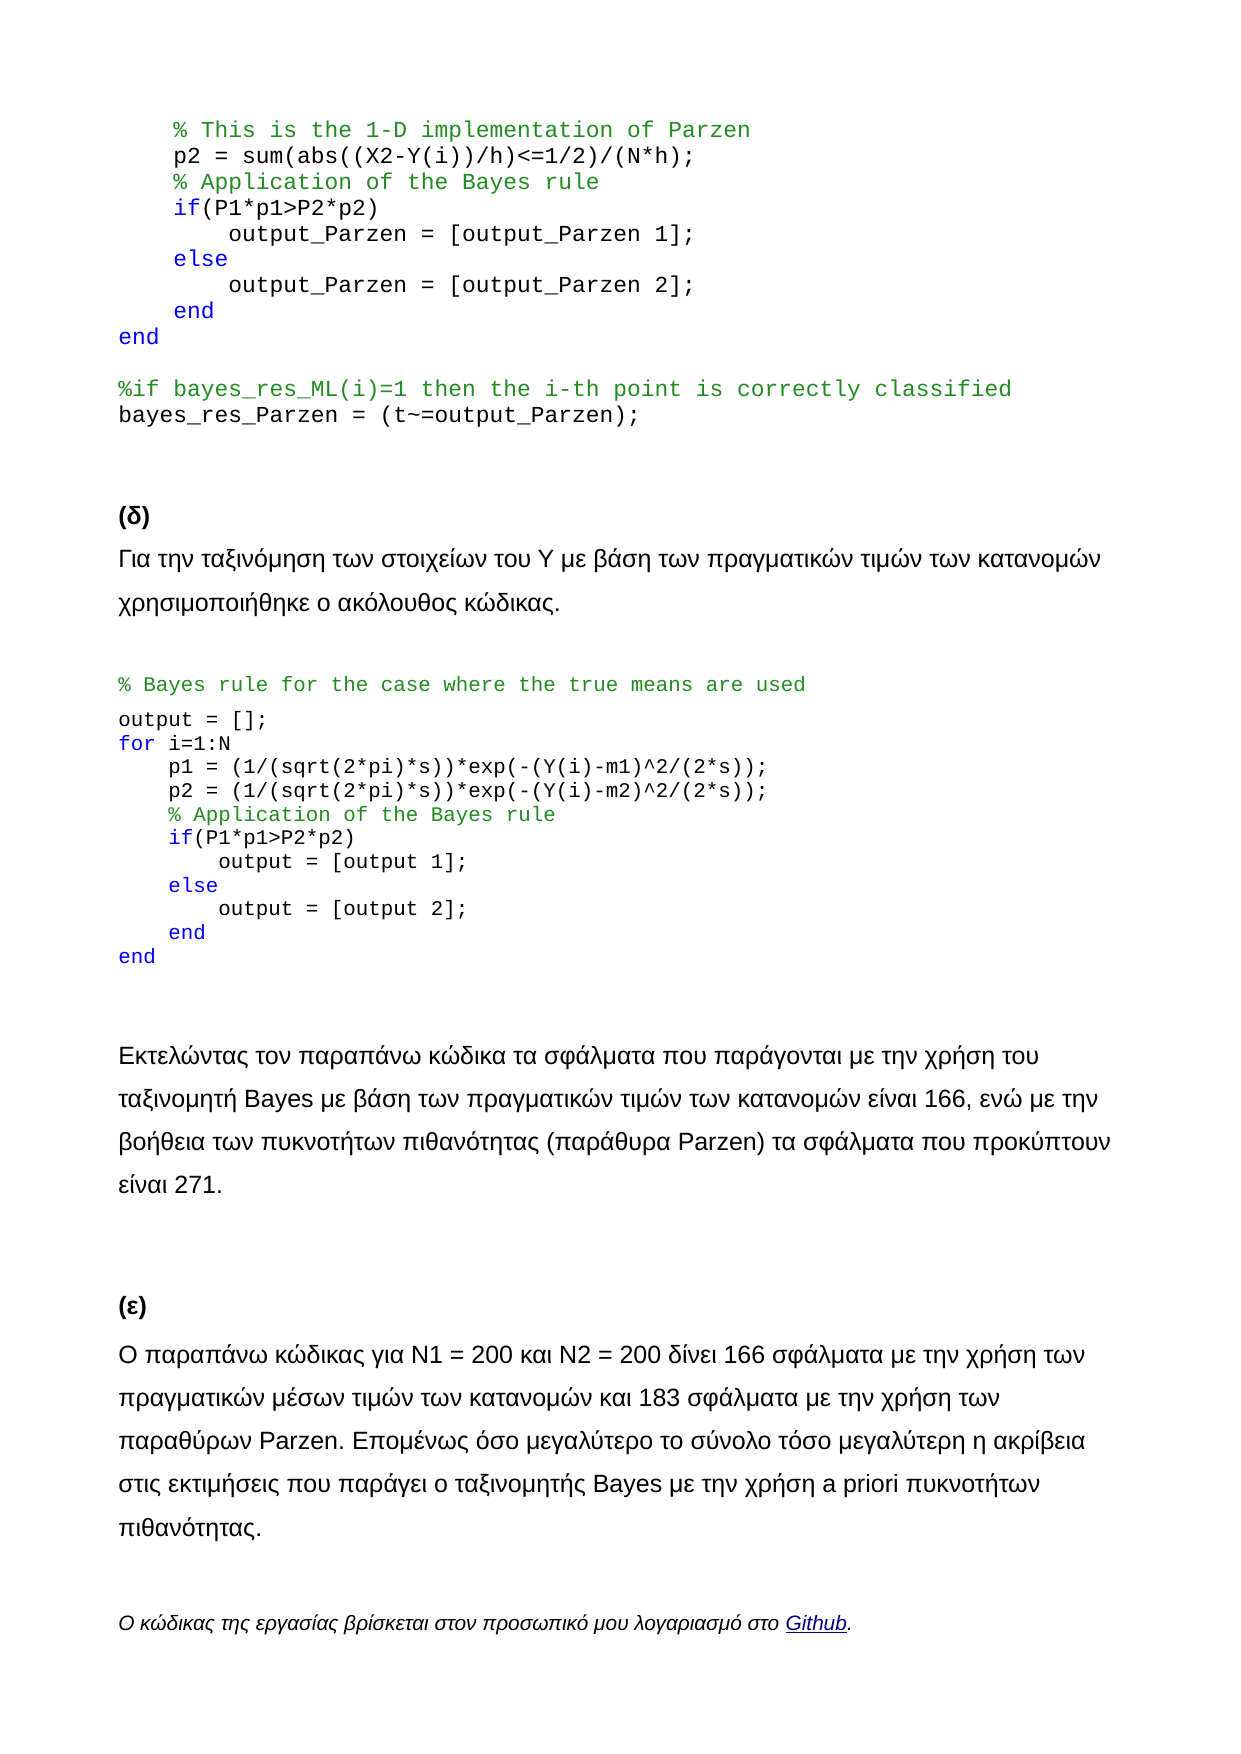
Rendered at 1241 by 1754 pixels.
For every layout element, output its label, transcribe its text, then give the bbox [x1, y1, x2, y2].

text (δ) [118, 501, 1122, 530]
text % Application of the Bayes rule [118, 170, 1122, 196]
text p2 = sum(abs((X2-Y(i))/h)<=1/2)/(N*h); [118, 144, 1122, 170]
text end [118, 300, 1122, 326]
text bayes_res_Parzen = (t~=output_Parzen); [118, 403, 1122, 429]
text Ο παραπάνω κώδικας για Ν1 = 200 και Ν2 = 200 δίνει 166 σφάλματα με την χρήση των πραγματικών μέσων τιμών των κατανομών και 183 σφάλματα με την χρήση των παραθύρων Parzen. Επομένως όσο μεγαλύτερο το σύνολο τόσο μεγαλύτερη η ακρίβεια στις εκτιμήσεις που παράγει ο ταξινομητής Bayes με την χρήση a priori πυκνοτήτων πιθανότητας. [118, 1340, 1122, 1541]
text %if bayes_res_ML(i)=1 then the i-th point is correctly classified [118, 377, 1122, 403]
text output = []; [118, 709, 1122, 733]
text output_Parzen = [output_Parzen 2]; [118, 274, 1122, 300]
text if(P1*p1>P2*p2) [118, 196, 1122, 222]
text else [118, 248, 1122, 274]
text Για την ταξινόμηση των στοιχείων του Υ με βάση των πραγματικών τιμών των κατανομών χρησιμοποιήθηκε ο ακόλουθος κώδικας. [118, 544, 1122, 616]
text if(P1*p1>P2*p2) [118, 827, 1122, 851]
text end [118, 922, 1122, 946]
text output = [output 2]; [118, 898, 1122, 922]
text output_Parzen = [output_Parzen 1]; [118, 222, 1122, 248]
text % Bayes rule for the case where the true means are used [118, 674, 1122, 697]
text else [118, 875, 1122, 898]
text p1 = (1/(sqrt(2*pi)*s))*exp(-(Y(i)-m1)^2/(2*s)); [118, 756, 1122, 780]
text output = [output 1]; [118, 851, 1122, 875]
text Εκτελώντας τον παραπάνω κώδικα τα σφάλματα που παράγονται με την χρήση του ταξινομητή Bayes με βάση των πραγματικών τιμών των κατανομών είναι 166, ενώ με την βοήθεια των πυκνοτήτων πιθανότητας (παράθυρα Parzen) τα σφάλματα που προκύπτουν είναι 271. [118, 1041, 1122, 1199]
text for i=1:N [118, 733, 1122, 756]
text % Application of the Bayes rule [118, 804, 1122, 827]
text (ε) [118, 1291, 1122, 1320]
text Ο κώδικας της εργασίας βρίσκεται στον προσωπικό μου λογαριασμό στο Github. [118, 1611, 1122, 1635]
text % This is the 1-D implementation of Parzen [118, 118, 1122, 144]
text end [118, 326, 1122, 352]
text p2 = (1/(sqrt(2*pi)*s))*exp(-(Y(i)-m2)^2/(2*s)); [118, 780, 1122, 804]
text end [118, 946, 1122, 969]
